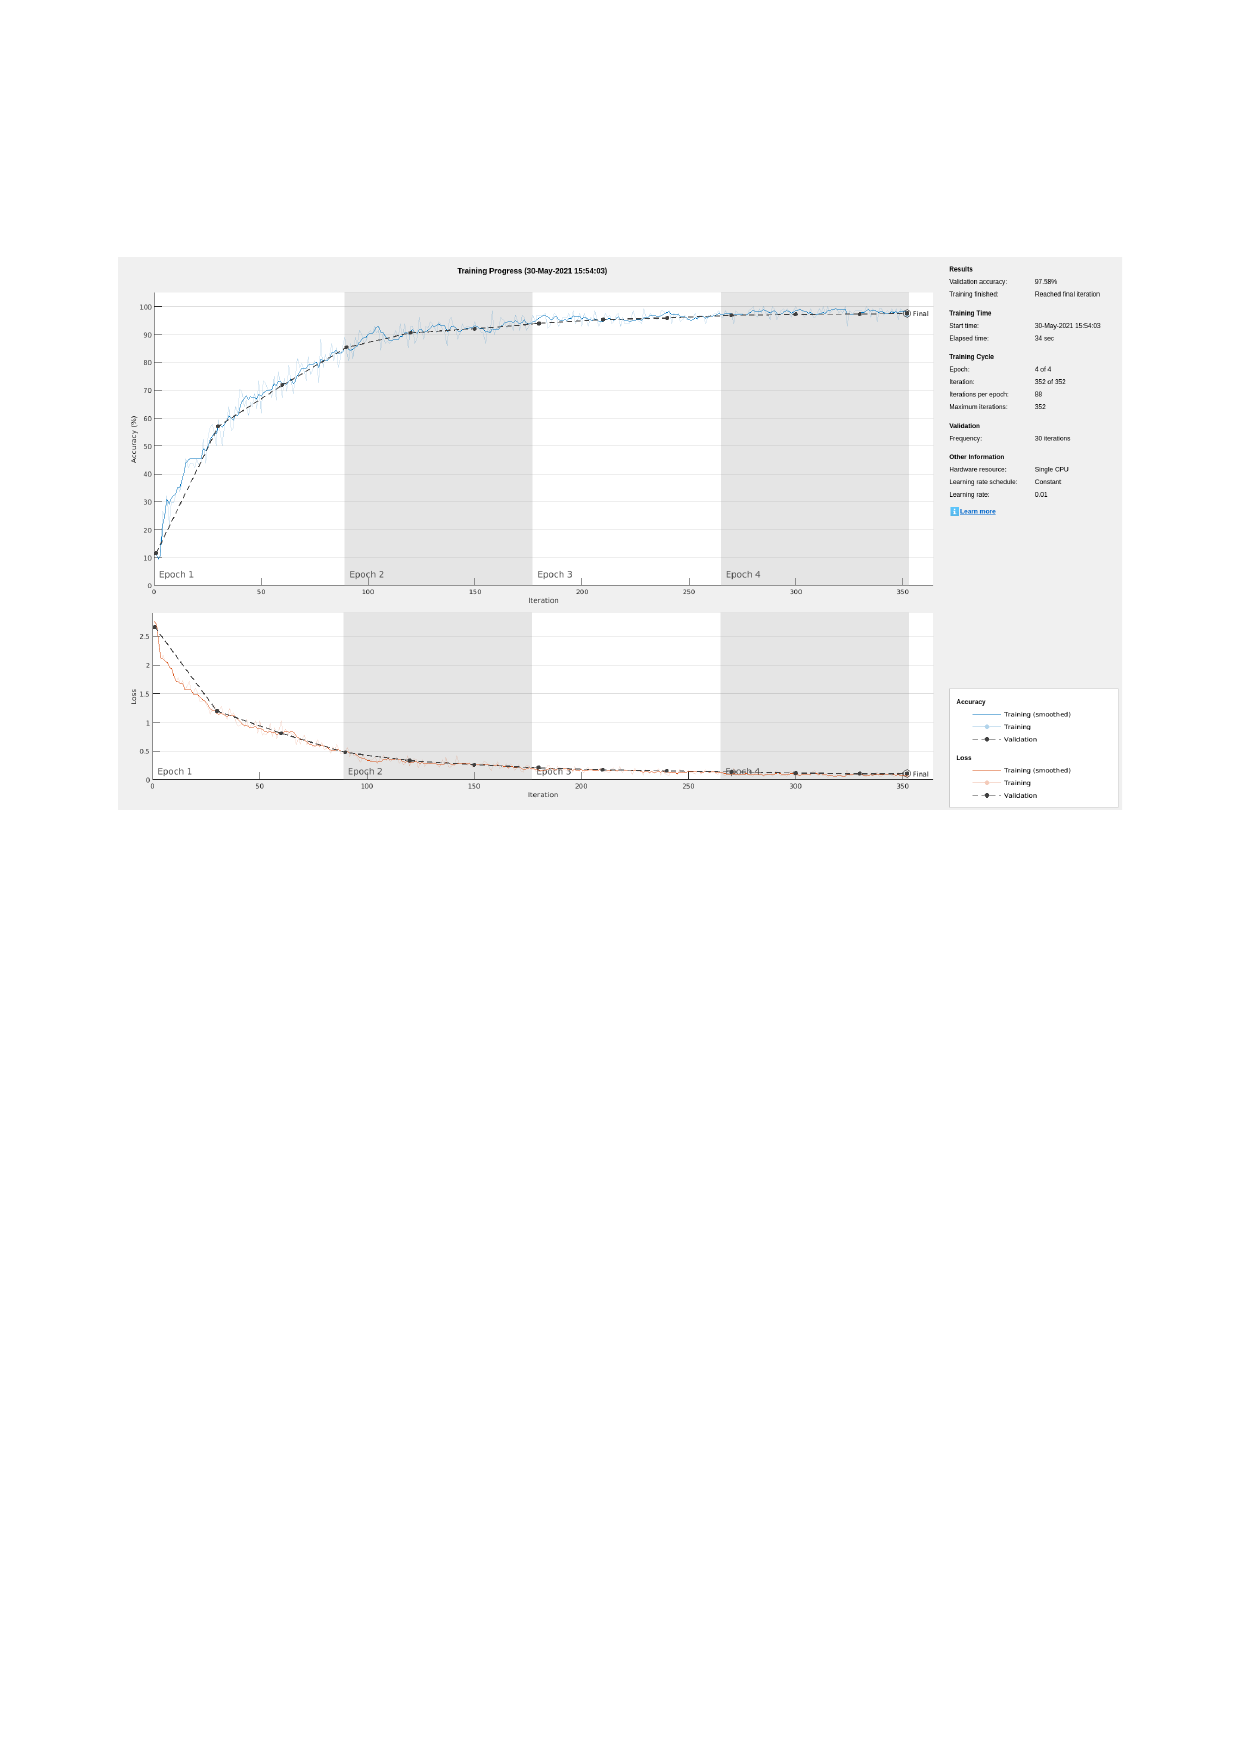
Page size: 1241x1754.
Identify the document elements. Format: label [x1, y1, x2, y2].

picture [118, 257, 1123, 810]
